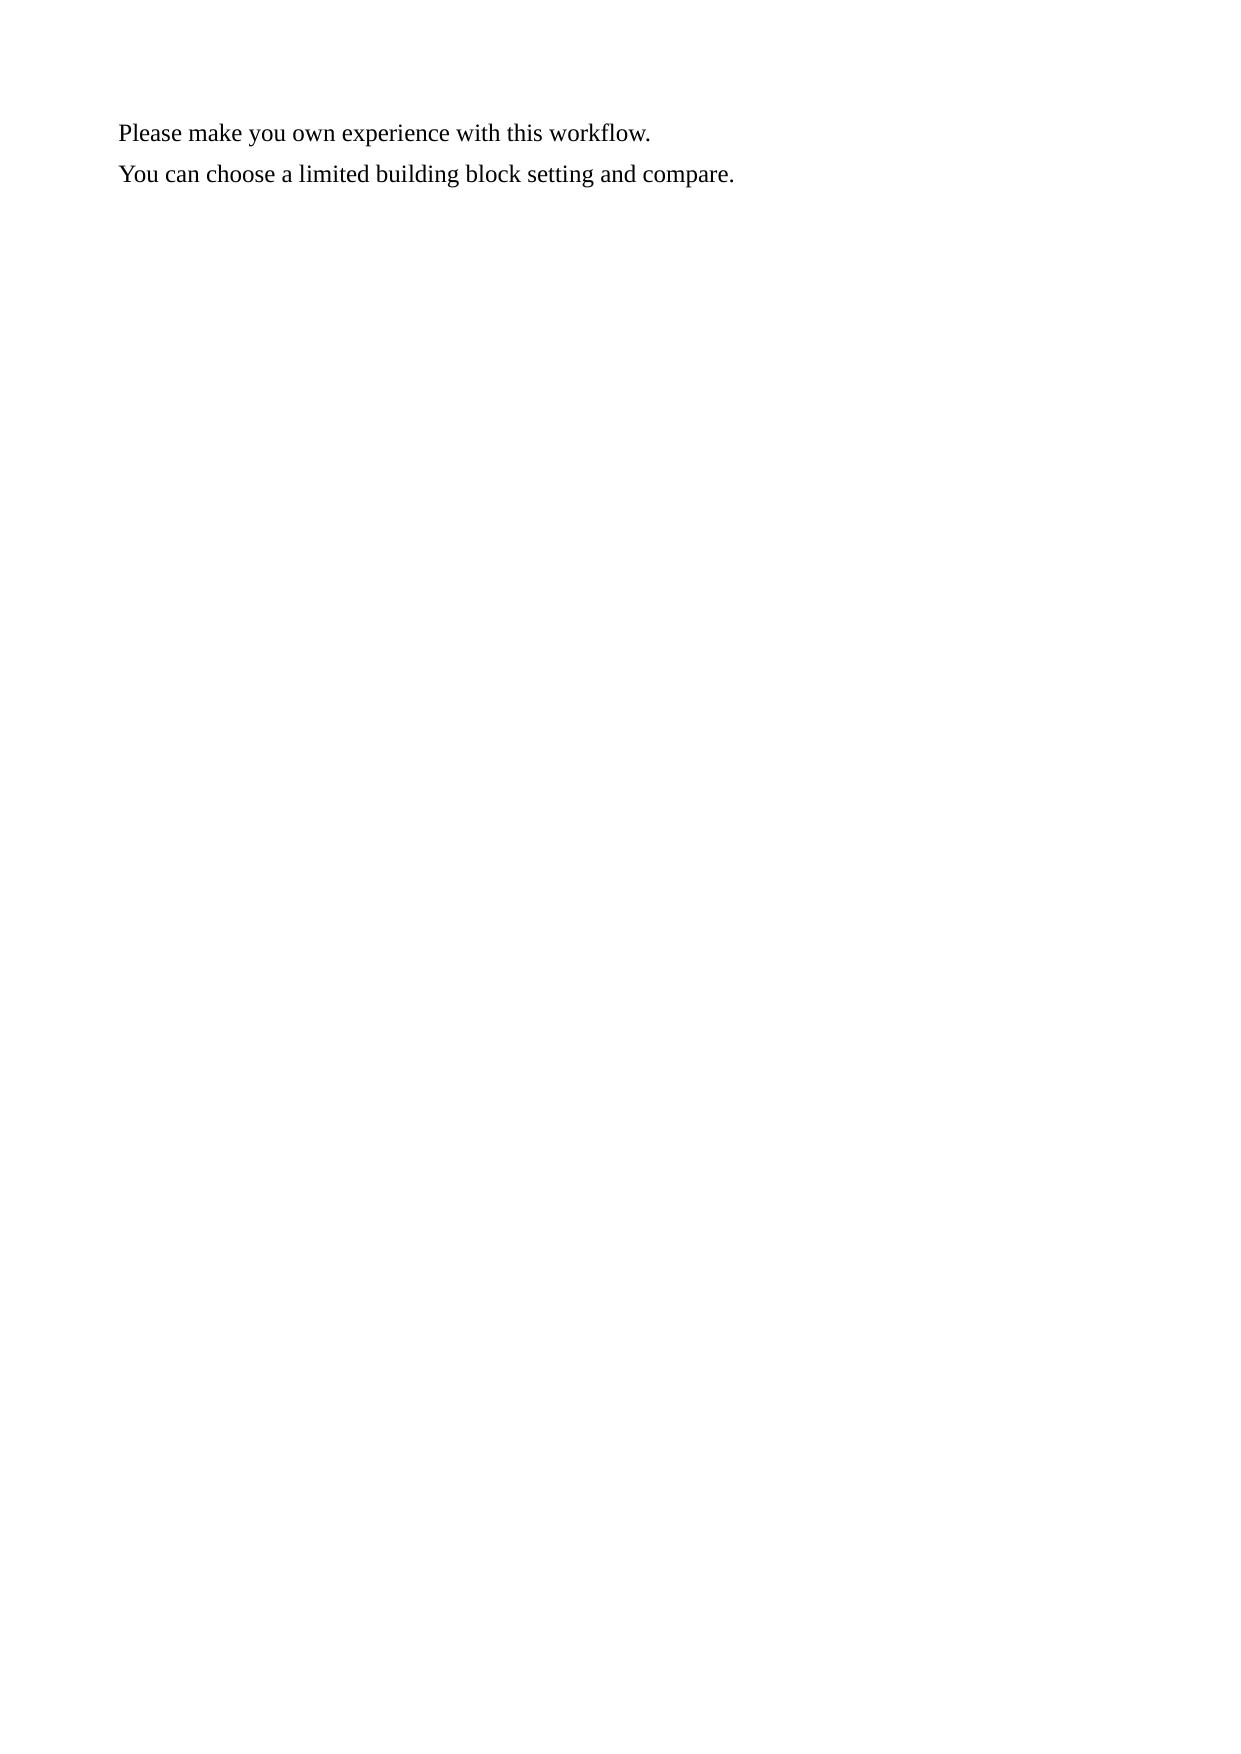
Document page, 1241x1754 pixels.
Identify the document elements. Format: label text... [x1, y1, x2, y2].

text You can choose a limited building block setting and compare. [118, 159, 1122, 188]
text Please make you own experience with this workflow. [118, 118, 1122, 147]
